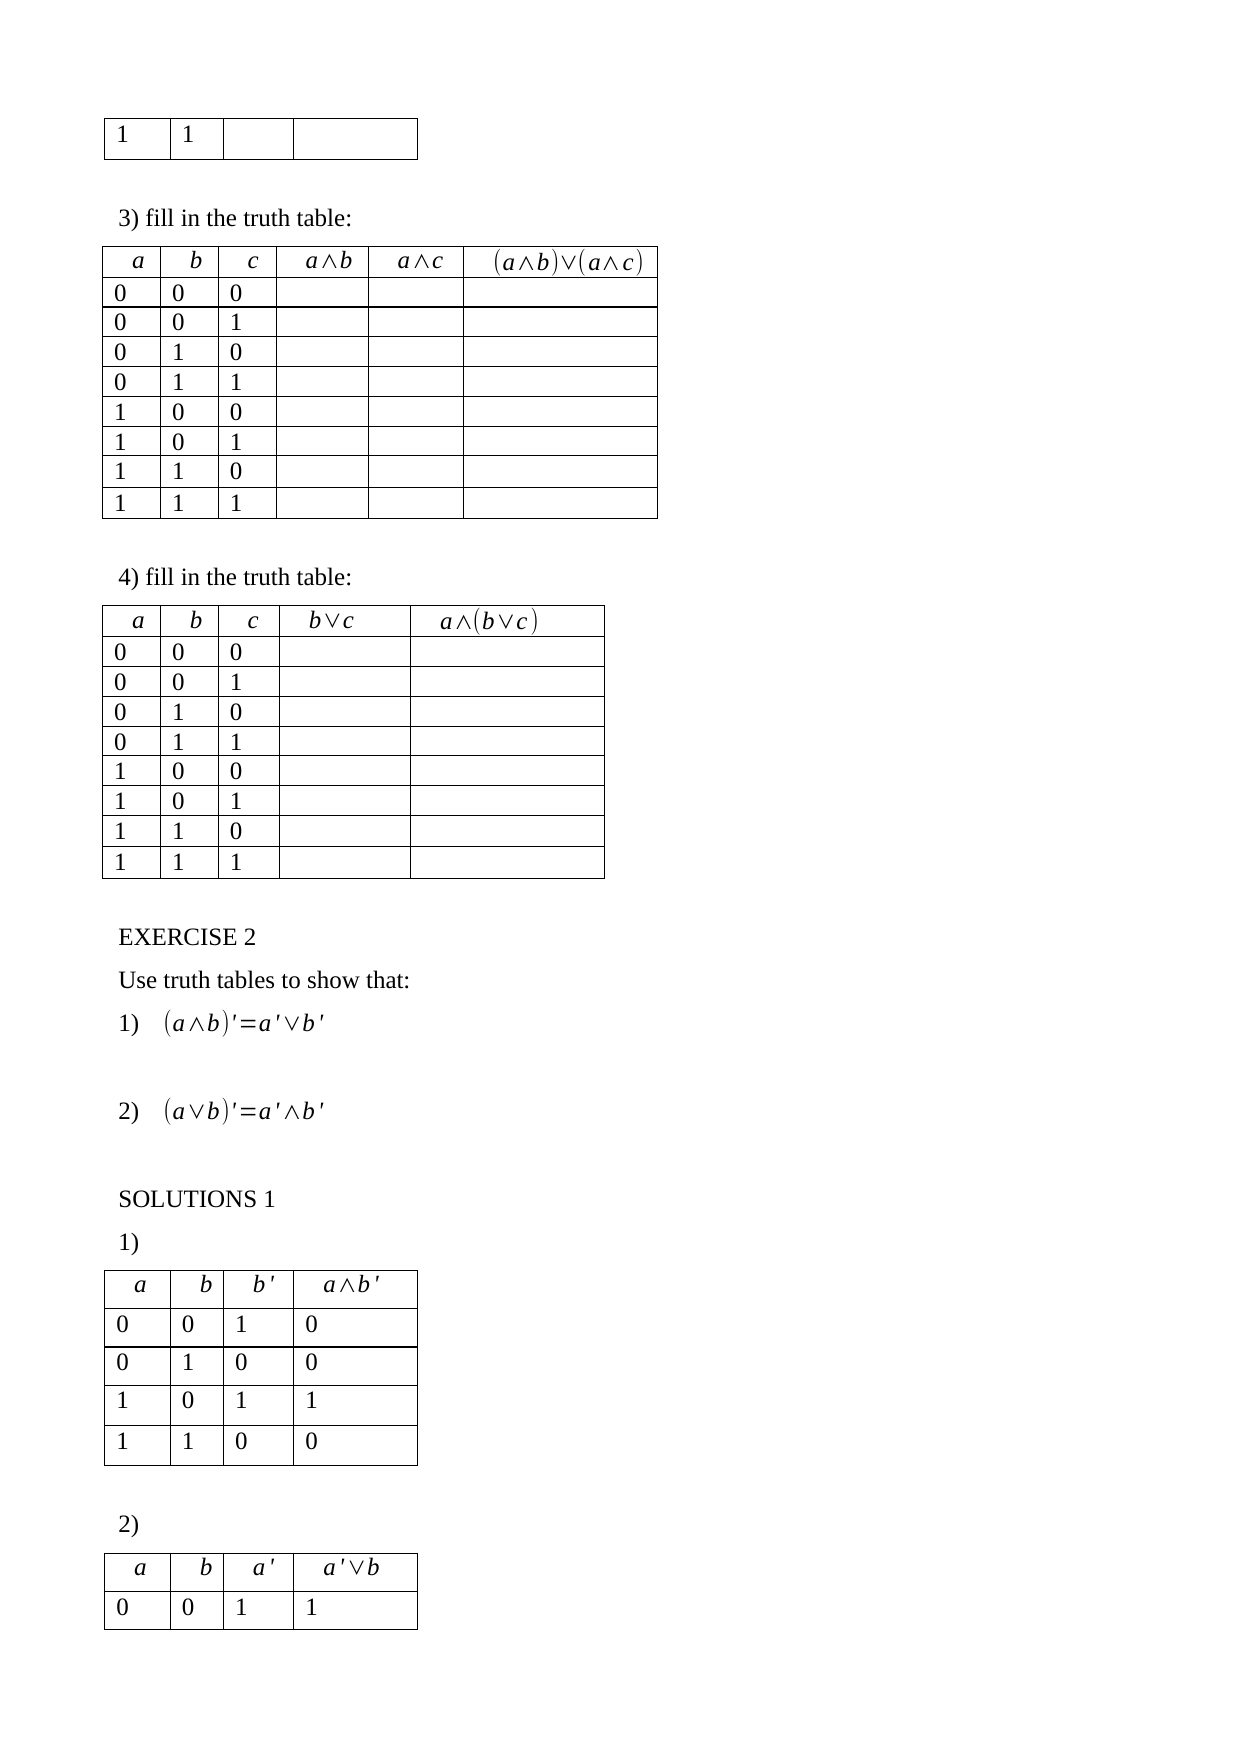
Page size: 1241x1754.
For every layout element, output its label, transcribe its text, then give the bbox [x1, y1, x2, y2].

text 2) [118, 1096, 1122, 1126]
table_cell 1 [224, 1309, 293, 1346]
table_cell 0 [103, 367, 160, 396]
table_cell 1 [294, 1386, 417, 1425]
table_cell [369, 367, 463, 396]
table_cell 0 [103, 337, 160, 366]
text 2) [118, 1509, 1122, 1538]
table_cell 0 [103, 308, 160, 336]
table_cell [464, 337, 657, 366]
table_cell [464, 397, 657, 426]
table_cell 0 [219, 816, 279, 846]
table_cell [369, 308, 463, 336]
table_cell [411, 847, 604, 877]
table_header [105, 1554, 170, 1591]
table_cell [369, 278, 463, 306]
table_cell 1 [219, 847, 279, 877]
table_cell 0 [219, 397, 276, 426]
table_cell 0 [161, 756, 218, 785]
table_cell 0 [103, 278, 160, 306]
table_cell [369, 337, 463, 366]
table_cell 1 [219, 427, 276, 455]
table_cell 1 [105, 119, 170, 158]
table_cell [411, 697, 604, 726]
table_cell 1 [161, 727, 218, 755]
table_cell 0 [171, 1592, 223, 1629]
table_cell 1 [219, 308, 276, 336]
table_header [464, 247, 657, 277]
table_cell 1 [103, 488, 160, 518]
table_cell 1 [219, 667, 279, 696]
table_cell 0 [105, 1348, 170, 1384]
table_header [219, 247, 276, 277]
text 4) fill in the truth table: [118, 562, 1122, 591]
table_cell 0 [219, 337, 276, 366]
table_cell [411, 756, 604, 785]
table_cell [464, 308, 657, 336]
table_cell 1 [161, 456, 218, 487]
table_cell 0 [219, 756, 279, 785]
table_header [294, 1554, 417, 1591]
table_cell [277, 456, 368, 487]
table_cell 0 [103, 667, 160, 696]
table_cell 1 [171, 1426, 223, 1465]
table_cell [411, 667, 604, 696]
table_cell 1 [294, 1592, 417, 1629]
table_header [161, 247, 218, 277]
table_header [161, 606, 218, 636]
table_cell 0 [161, 397, 218, 426]
table_cell [369, 397, 463, 426]
table_cell 0 [105, 1592, 170, 1629]
table_cell 0 [224, 1348, 293, 1384]
table_cell 1 [161, 337, 218, 366]
table_cell 1 [105, 1426, 170, 1465]
table_cell [277, 337, 368, 366]
text SOLUTIONS 1 [118, 1184, 1122, 1212]
table_cell [464, 456, 657, 487]
table_cell 0 [219, 637, 279, 666]
table_cell 1 [103, 847, 160, 877]
table_cell [411, 816, 604, 846]
table_cell [294, 119, 417, 158]
table_cell [464, 427, 657, 455]
table_cell 1 [224, 1386, 293, 1425]
table_cell 0 [294, 1426, 417, 1465]
table_cell 1 [103, 756, 160, 785]
table_cell [369, 456, 463, 487]
table_cell 1 [219, 488, 276, 518]
table_cell [277, 427, 368, 455]
table_cell 0 [161, 786, 218, 815]
table_cell 0 [224, 1426, 293, 1465]
table_header [171, 1554, 223, 1591]
table_cell 0 [294, 1309, 417, 1346]
table_cell [280, 816, 410, 846]
table_cell [280, 756, 410, 785]
table_cell [277, 367, 368, 396]
table_cell [411, 786, 604, 815]
table_cell 1 [103, 786, 160, 815]
table_cell [277, 397, 368, 426]
table_cell [411, 637, 604, 666]
table_cell 1 [103, 816, 160, 846]
table_cell 1 [219, 786, 279, 815]
table_cell [280, 667, 410, 696]
table_cell [277, 488, 368, 518]
table_cell 1 [103, 397, 160, 426]
table_cell 1 [161, 488, 218, 518]
table_cell [280, 637, 410, 666]
table_cell 0 [171, 1309, 223, 1346]
table_header [219, 606, 279, 636]
table_header [369, 247, 463, 277]
table_header [224, 1554, 293, 1591]
table_cell 1 [219, 367, 276, 396]
table_header [105, 1271, 170, 1308]
table_cell [464, 367, 657, 396]
table_cell 1 [171, 1348, 223, 1384]
table_cell [411, 727, 604, 755]
table_cell 0 [294, 1348, 417, 1384]
table_header [277, 247, 368, 277]
table_cell [280, 697, 410, 726]
table_cell 1 [103, 456, 160, 487]
table_header [171, 1271, 223, 1308]
table_cell 0 [161, 427, 218, 455]
table_cell 0 [161, 637, 218, 666]
table_cell 1 [103, 427, 160, 455]
table_cell 0 [161, 278, 218, 306]
table_cell [280, 786, 410, 815]
text EXERCISE 2 [118, 922, 1122, 950]
table_header [411, 606, 604, 636]
table_cell 1 [171, 119, 223, 158]
table_cell 0 [161, 667, 218, 696]
table_cell [369, 488, 463, 518]
table_cell [280, 727, 410, 755]
table_cell 1 [219, 727, 279, 755]
table_header [280, 606, 410, 636]
table_header [224, 1271, 293, 1308]
table_header [103, 606, 160, 636]
table_cell 0 [105, 1309, 170, 1346]
table_cell 0 [219, 456, 276, 487]
table_cell 0 [171, 1386, 223, 1425]
table_cell [224, 119, 293, 158]
table_header [103, 247, 160, 277]
text Use truth tables to show that: [118, 965, 1122, 993]
table_cell 0 [161, 308, 218, 336]
table_cell [280, 847, 410, 877]
table_cell 1 [224, 1592, 293, 1629]
text 3) fill in the truth table: [118, 203, 1122, 231]
table_cell 1 [161, 847, 218, 877]
table_cell [369, 427, 463, 455]
table_cell 0 [103, 637, 160, 666]
table_cell [277, 278, 368, 306]
table_cell 1 [105, 1386, 170, 1425]
table_cell [464, 488, 657, 518]
table_cell 1 [161, 816, 218, 846]
table_cell 0 [219, 278, 276, 306]
table_cell 0 [219, 697, 279, 726]
text 1) [118, 1008, 1122, 1038]
table_cell [464, 278, 657, 306]
table_cell 1 [161, 697, 218, 726]
table_cell 0 [103, 727, 160, 755]
table_header [294, 1271, 417, 1308]
table_cell [277, 308, 368, 336]
text 1) [118, 1227, 1122, 1256]
table_cell 0 [103, 697, 160, 726]
table_cell 1 [161, 367, 218, 396]
